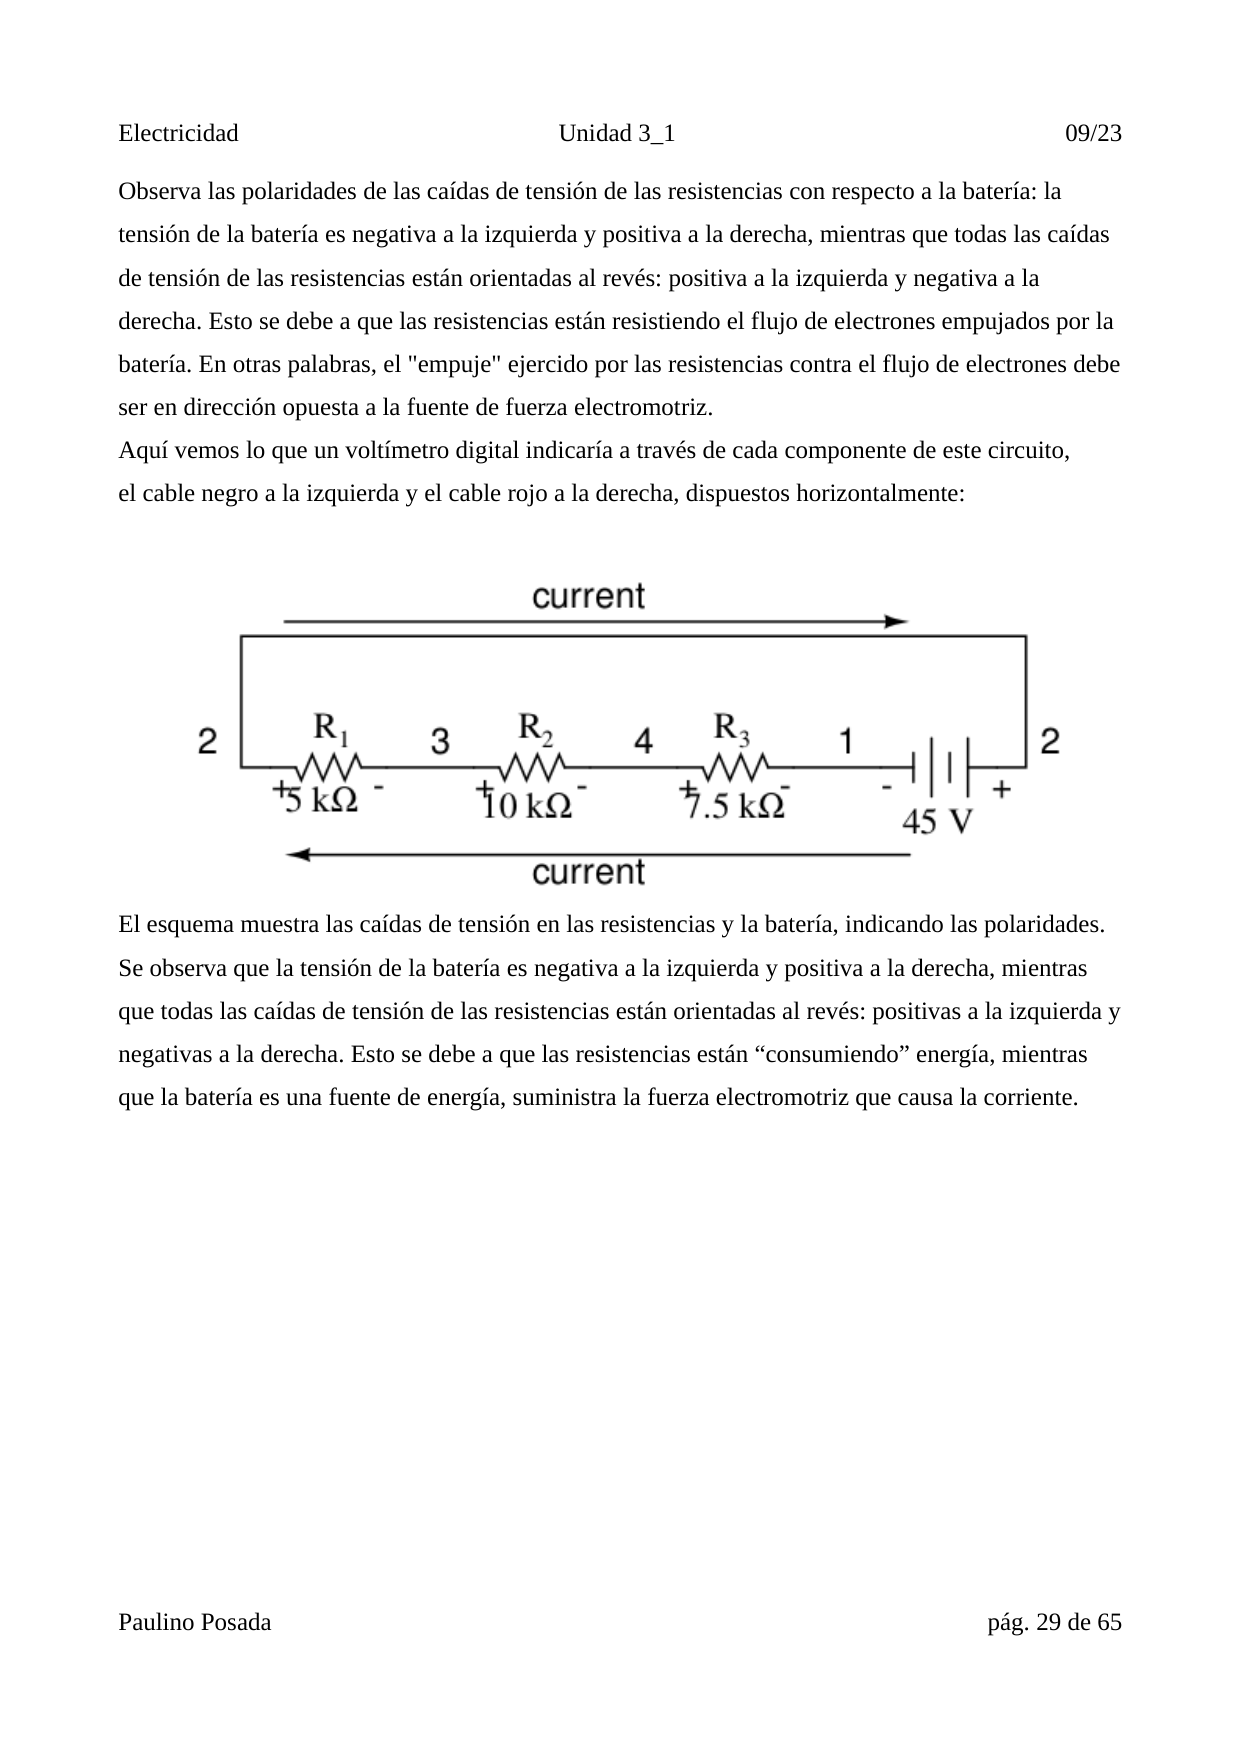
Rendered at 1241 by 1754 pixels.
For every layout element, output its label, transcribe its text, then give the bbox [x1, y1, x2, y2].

text El esquema muestra las caídas de tensión en las resistencias y la batería, indicando las polaridades. Se observa que la tensión de la batería es negativa a la izquierda y positiva a la derecha, mientras que todas las caídas de tensión de las resistencias están orientadas al revés: positivas a la izquierda y negativas a la derecha. Esto se debe a que las resistencias están “consumiendo” energía, mientras que la batería es una fuente de energía, suministra la fuerza electromotriz que causa la corriente. [118, 909, 1122, 1111]
text Aquí vemos lo que un voltímetro digital indicaría a través de cada componente de este circuito, [118, 435, 1122, 464]
text Observa las polaridades de las caídas de tensión de las resistencias con respecto a la batería: la tensión de la batería es negativa a la izquierda y positiva a la derecha, mientras que todas las caídas de tensión de las resistencias están orientadas al revés: positiva a la izquierda y negativa a la derecha. Esto se debe a que las resistencias están resistiendo el flujo de electrones empujados por la batería. En otras palabras, el "empuje" ejercido por las resistencias contra el flujo de electrones debe ser en dirección opuesta a la fuente de fuerza electromotriz. [118, 176, 1122, 421]
picture [165, 564, 1075, 898]
text el cable negro a la izquierda y el cable rojo a la derecha, dispuestos horizontalmente: [118, 478, 1122, 507]
